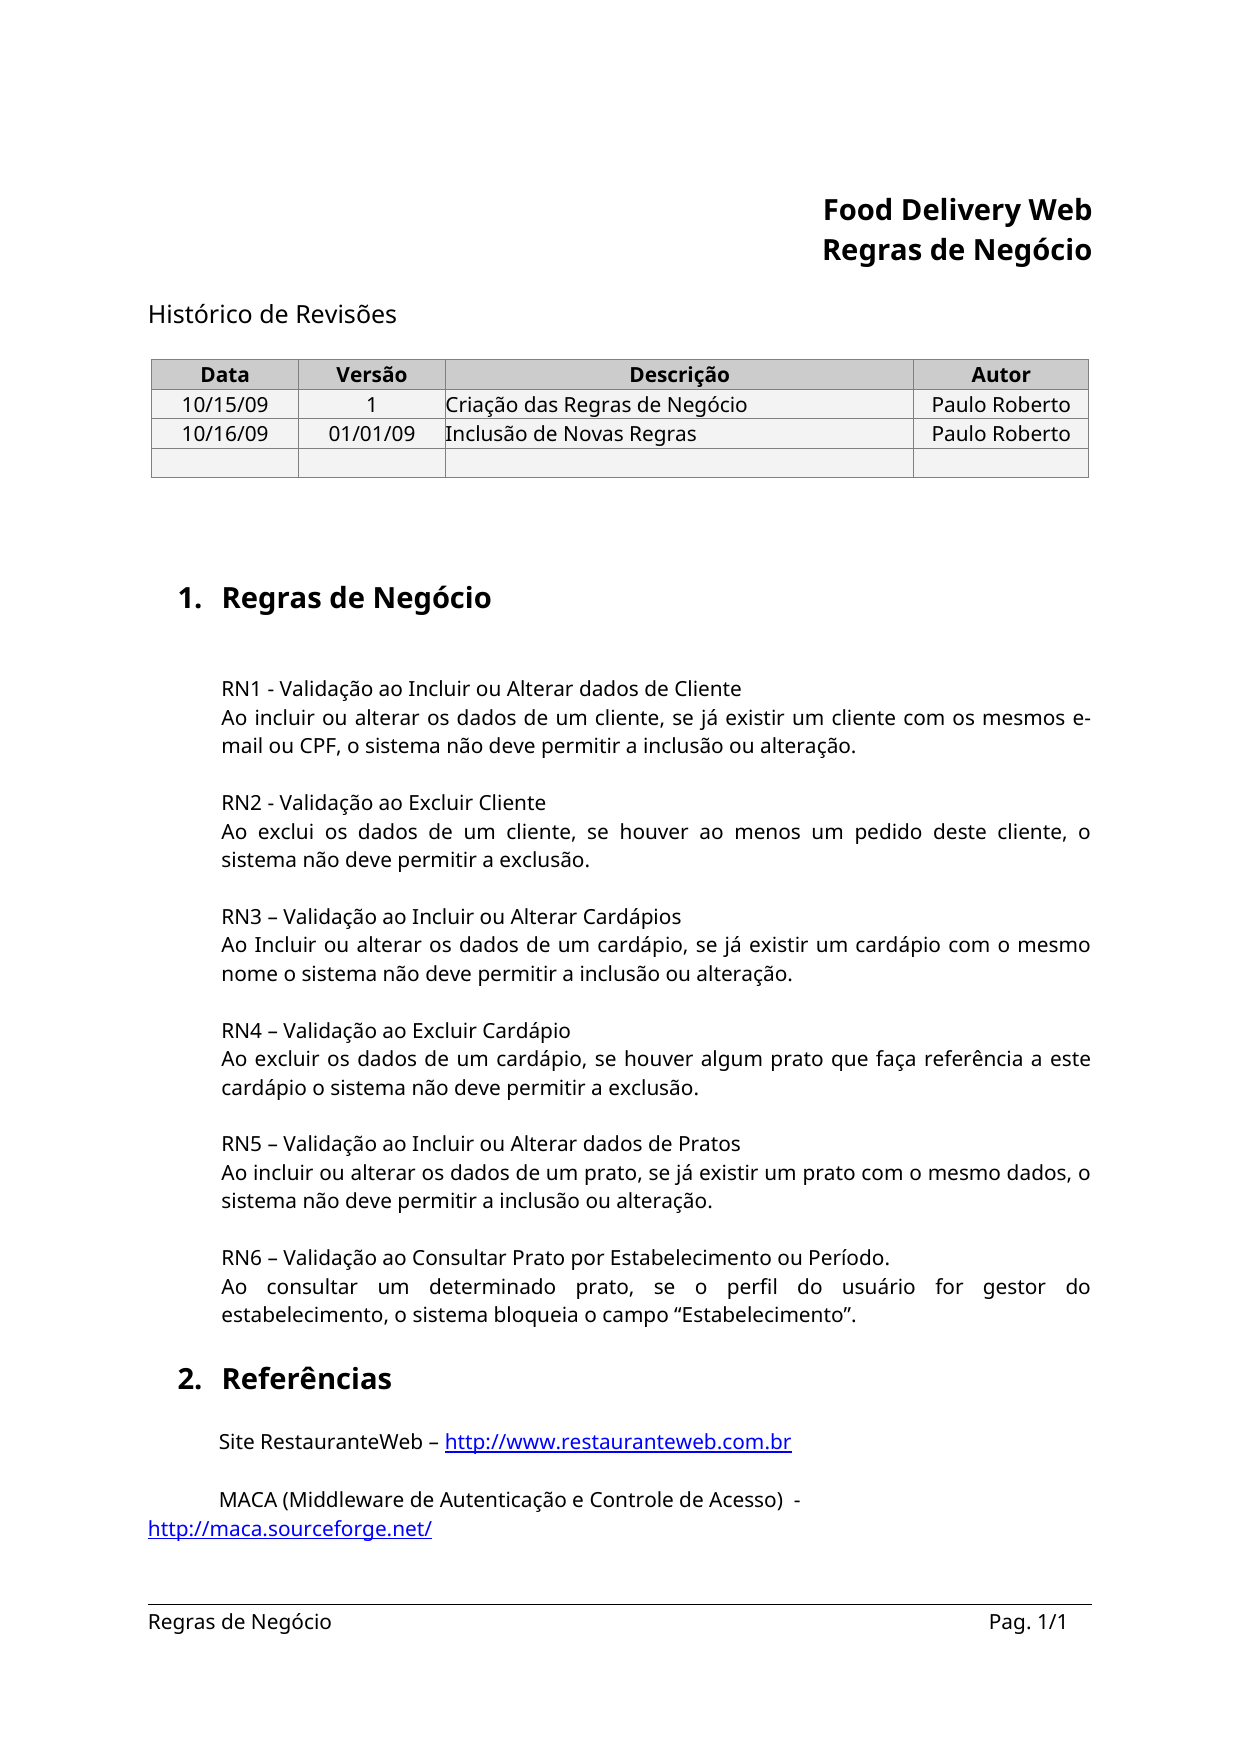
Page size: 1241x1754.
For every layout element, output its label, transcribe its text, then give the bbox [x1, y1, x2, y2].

text MACA (Middleware de Autenticação e Controle de Acesso) - http://maca.sourceforge.net/ [148, 1485, 1092, 1542]
text Ao incluir ou alterar os dados de um cliente, se já existir um cliente com os mesmos e-mail ou CPF, o sistema não deve permitir a inclusão ou alteração. [221, 703, 1092, 760]
text RN2 - Validação ao Excluir Cliente [221, 760, 1092, 817]
table_cell [446, 449, 913, 477]
text Ao exclui os dados de um cliente, se houver ao menos um pedido deste cliente, o sistema não deve permitir a exclusão. [221, 817, 1092, 874]
table_cell Paulo Roberto [914, 390, 1088, 418]
text Ao excluir os dados de um cardápio, se houver algum prato que faça referência a este cardápio o sistema não deve permitir a exclusão. [221, 1044, 1092, 1101]
text RN5 – Validação ao Incluir ou Alterar dados de Pratos [221, 1129, 1092, 1158]
table_cell Criação das Regras de Negócio [446, 390, 913, 418]
table_cell 1 [299, 390, 445, 418]
text Food Delivery Web [148, 189, 1092, 229]
table_cell 16/10/09 [152, 419, 298, 448]
table_header Descrição [446, 360, 913, 389]
table_cell 01/01/09 [299, 419, 445, 448]
text Regras de Negócio [185, 229, 1092, 268]
text Ao incluir ou alterar os dados de um prato, se já existir um prato com o mesmo dados, o sistema não deve permitir a inclusão ou alteração. [221, 1158, 1092, 1215]
subtitle Referências [148, 1358, 1092, 1398]
text Ao Incluir ou alterar os dados de um cardápio, se já existir um cardápio com o mesmo nome o sistema não deve permitir a inclusão ou alteração. [221, 931, 1092, 987]
text Ao consultar um determinado prato, se o perfil do usuário for gestor do estabelecimento, o sistema bloqueia o campo “Estabelecimento”. [221, 1272, 1092, 1329]
table_cell [914, 449, 1088, 477]
text RN1 - Validação ao Incluir ou Alterar dados de Cliente [221, 674, 1092, 703]
table_cell [299, 449, 445, 477]
table_header Autor [914, 360, 1088, 389]
table_header Versão [299, 360, 445, 389]
text RN4 – Validação ao Excluir Cardápio [221, 1016, 1092, 1044]
table_cell Paulo Roberto [914, 419, 1088, 448]
text Histórico de Revisões [148, 297, 1092, 331]
table_cell 15/10/09 [152, 390, 298, 418]
subtitle Regras de Negócio [148, 577, 1092, 617]
text Site RestauranteWeb – http://www.restauranteweb.com.br [148, 1427, 1092, 1456]
text RN6 – Validação ao Consultar Prato por Estabelecimento ou Período. [221, 1243, 1092, 1272]
table_cell [152, 449, 298, 477]
table_header Data [152, 360, 298, 389]
table_cell Inclusão de Novas Regras [446, 419, 913, 448]
text RN3 – Validação ao Incluir ou Alterar Cardápios [221, 902, 1092, 931]
